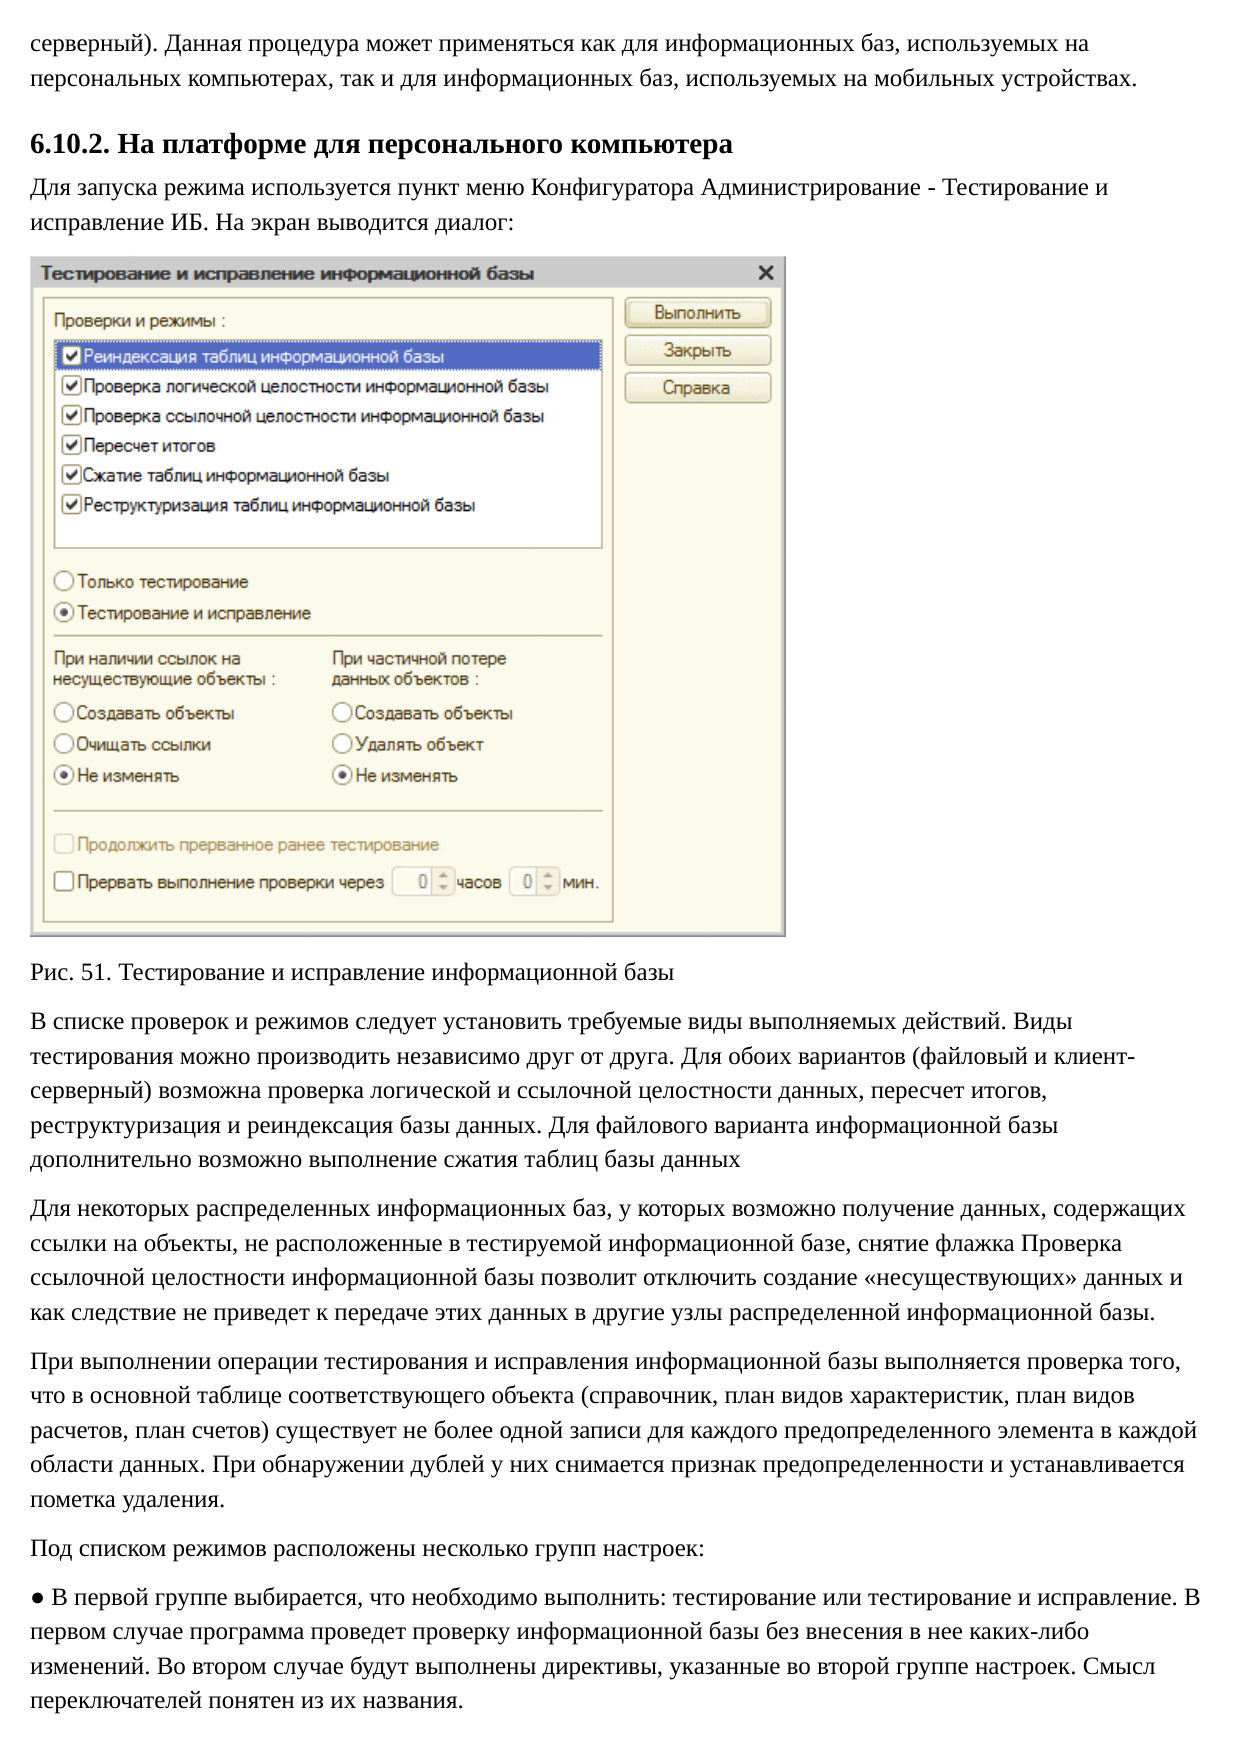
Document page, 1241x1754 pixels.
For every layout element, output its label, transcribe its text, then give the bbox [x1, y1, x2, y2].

text Для некоторых распределенных информационных баз, у которых возможно получение данных, содержащих ссылки на объекты, не расположенные в тестируемой информационной базе, снятие флажка Проверка ссылочной целостности информационной базы позволит отключить создание «несуществующих» данных и как следствие не приведет к передаче этих данных в другие узлы распределенной информационной базы. [30, 1193, 1211, 1326]
picture [29, 255, 786, 937]
text серверный). Данная процедура может применяться как для информационных баз, используемых на персональных компьютерах, так и для информационных баз, используемых на мобильных устройствах. [30, 28, 1211, 91]
text В списке проверок и режимов следует установить требуемые виды выполняемых действий. Виды тестирования можно производить независимо друг от друга. Для обоих вариантов (файловый и клиент-серверный) возможна проверка логической и ссылочной целостности данных, пересчет итогов, реструктуризация и реиндексация базы данных. Для файлового варианта информационной базы дополнительно возможно выполнение сжатия таблиц базы данных [30, 1006, 1211, 1173]
text Под списком режимов расположены несколько групп настроек: [30, 1533, 1211, 1562]
text ● В первой группе выбирается, что необходимо выполнить: тестирование или тестирование и исправление. В первом случае программа проведет проверку информационной базы без внесения в нее каких-либо изменений. Во втором случае будут выполнены директивы, указанные во второй группе настроек. Смысл переключателей понятен из их названия. [30, 1582, 1211, 1714]
text Для запуска режима используется пункт меню Конфигуратора Администрирование ‑ Тестирование и исправление ИБ. На экран выводится диалог: [30, 172, 1211, 236]
text Рис. 51. Тестирование и исправление информационной базы [30, 957, 1211, 986]
text При выполнении операции тестирования и исправления информационной базы выполняется проверка того, что в основной таблице соответствующего объекта (справочник, план видов характеристик, план видов расчетов, план счетов) существует не более одной записи для каждого предопределенного элемента в каждой области данных. При обнаружении дублей у них снимается признак предопределенности и устанавливается пометка удаления. [30, 1346, 1211, 1513]
subtitle 6.10.2. На платформе для персонального компьютера [30, 126, 1211, 160]
